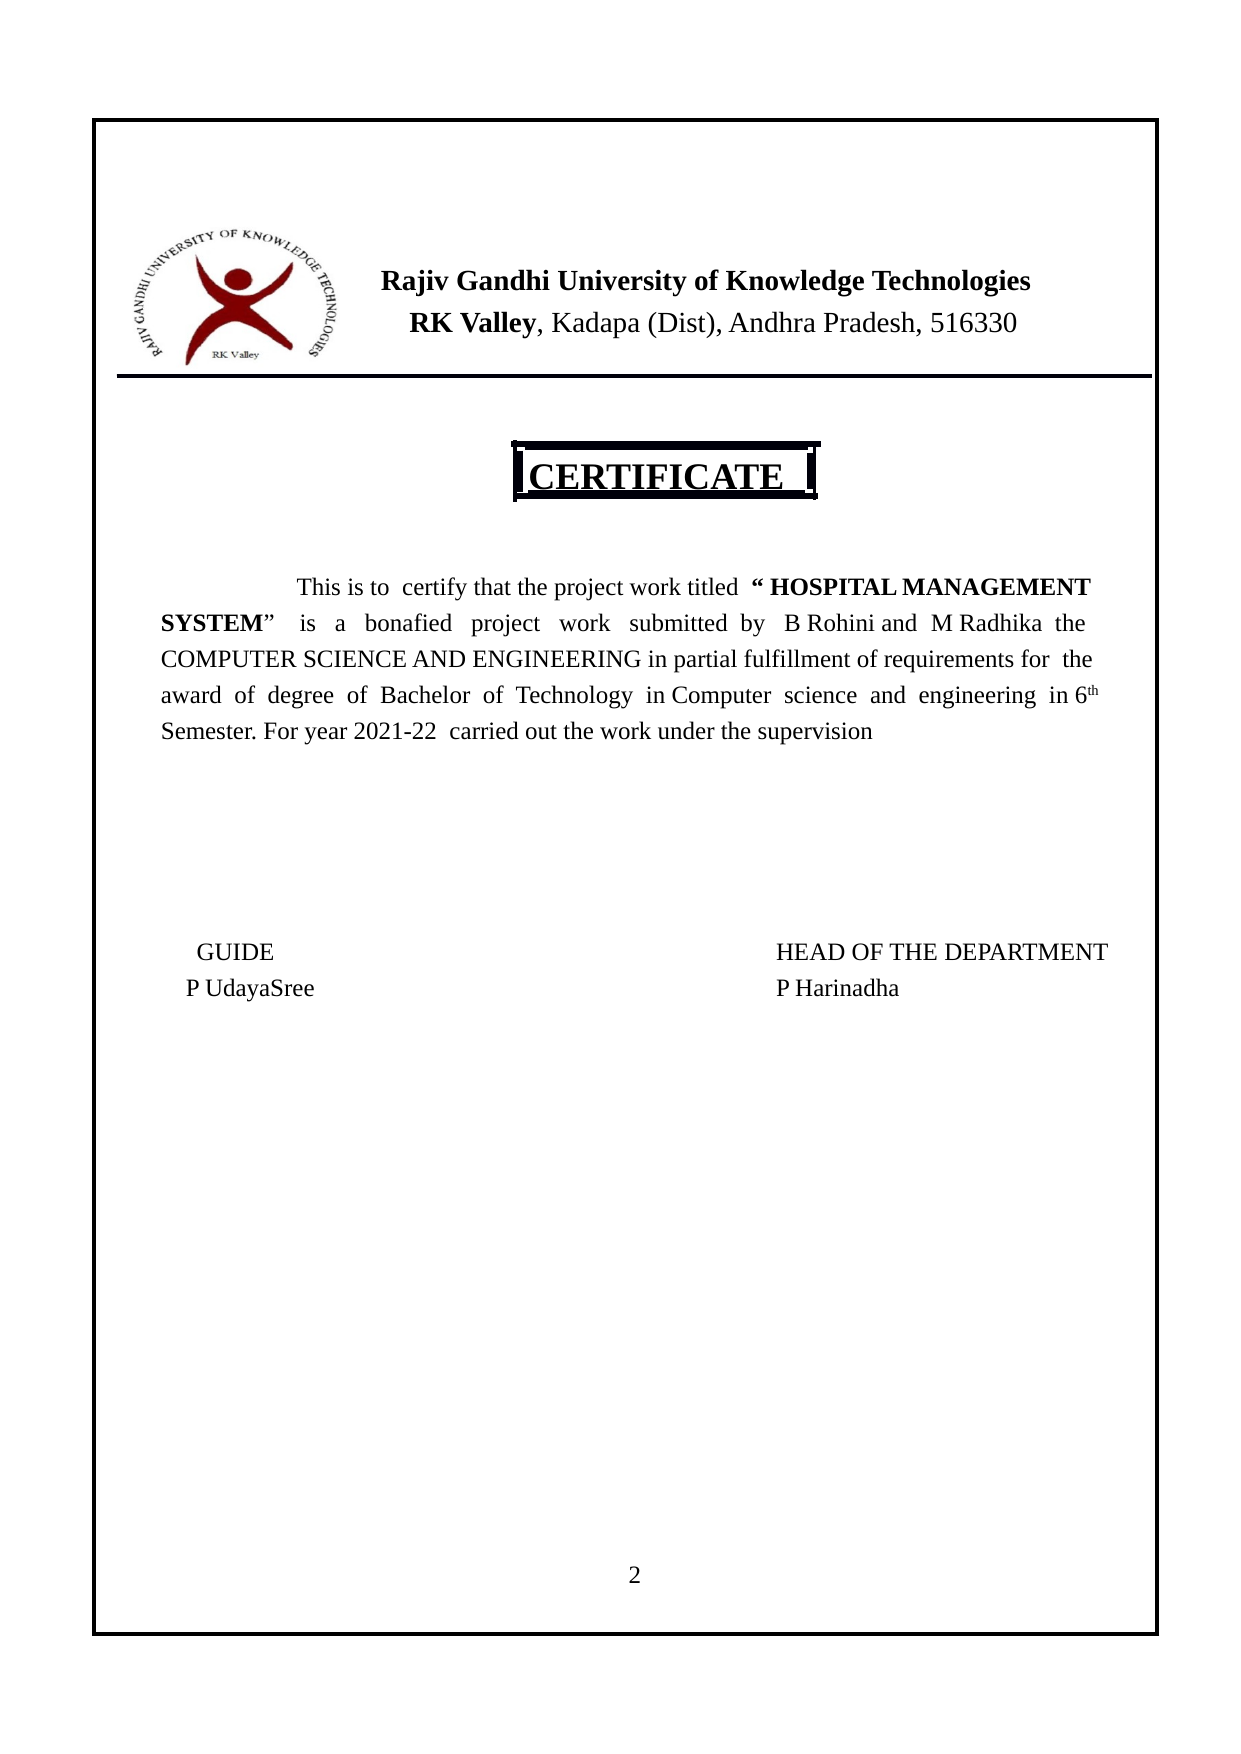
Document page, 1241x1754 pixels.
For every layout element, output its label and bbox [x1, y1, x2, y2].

picture [121, 222, 344, 369]
